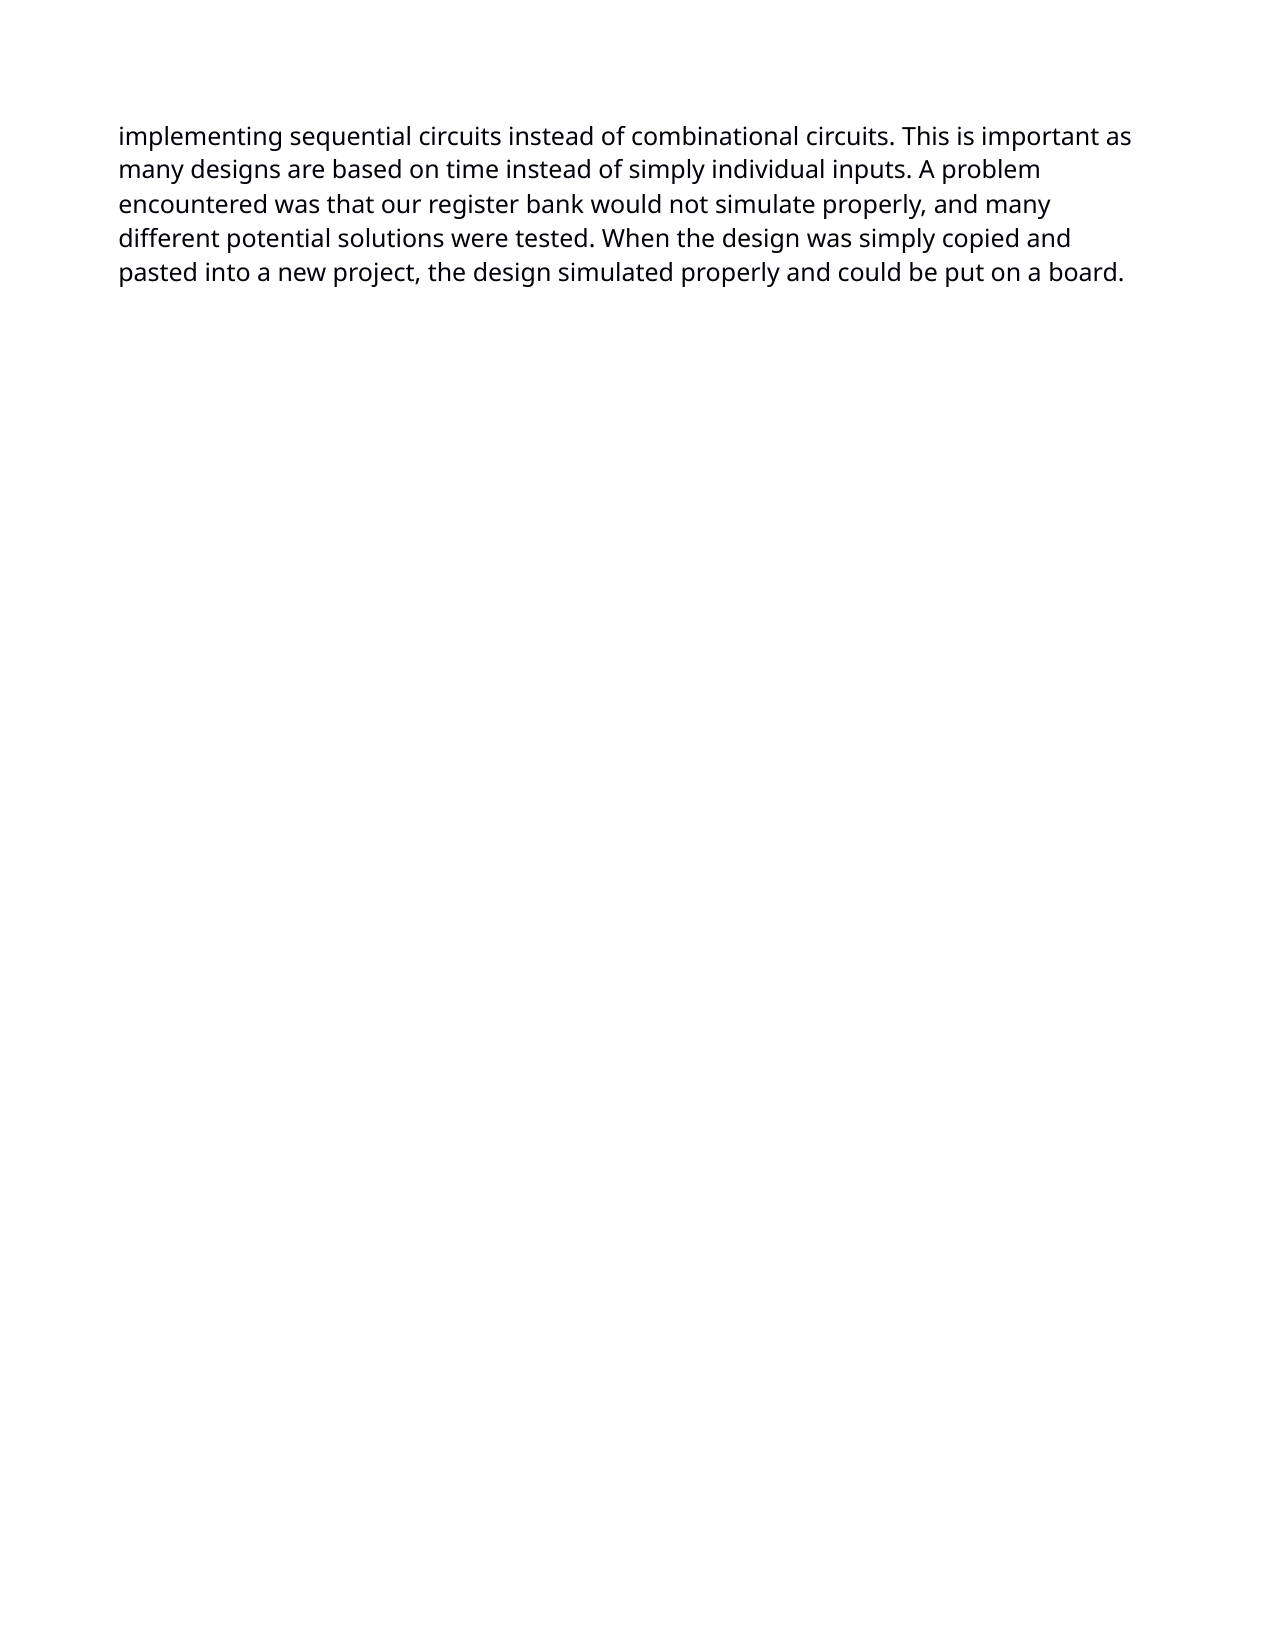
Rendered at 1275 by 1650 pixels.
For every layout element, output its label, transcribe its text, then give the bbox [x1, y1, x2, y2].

text implementing sequential circuits instead of combinational circuits. This is important as many designs are based on time instead of simply individual inputs. A problem encountered was that our register bank would not simulate properly, and many different potential solutions were tested. When the design was simply copied and pasted into a new project, the design simulated properly and could be put on a board. [118, 118, 1157, 288]
